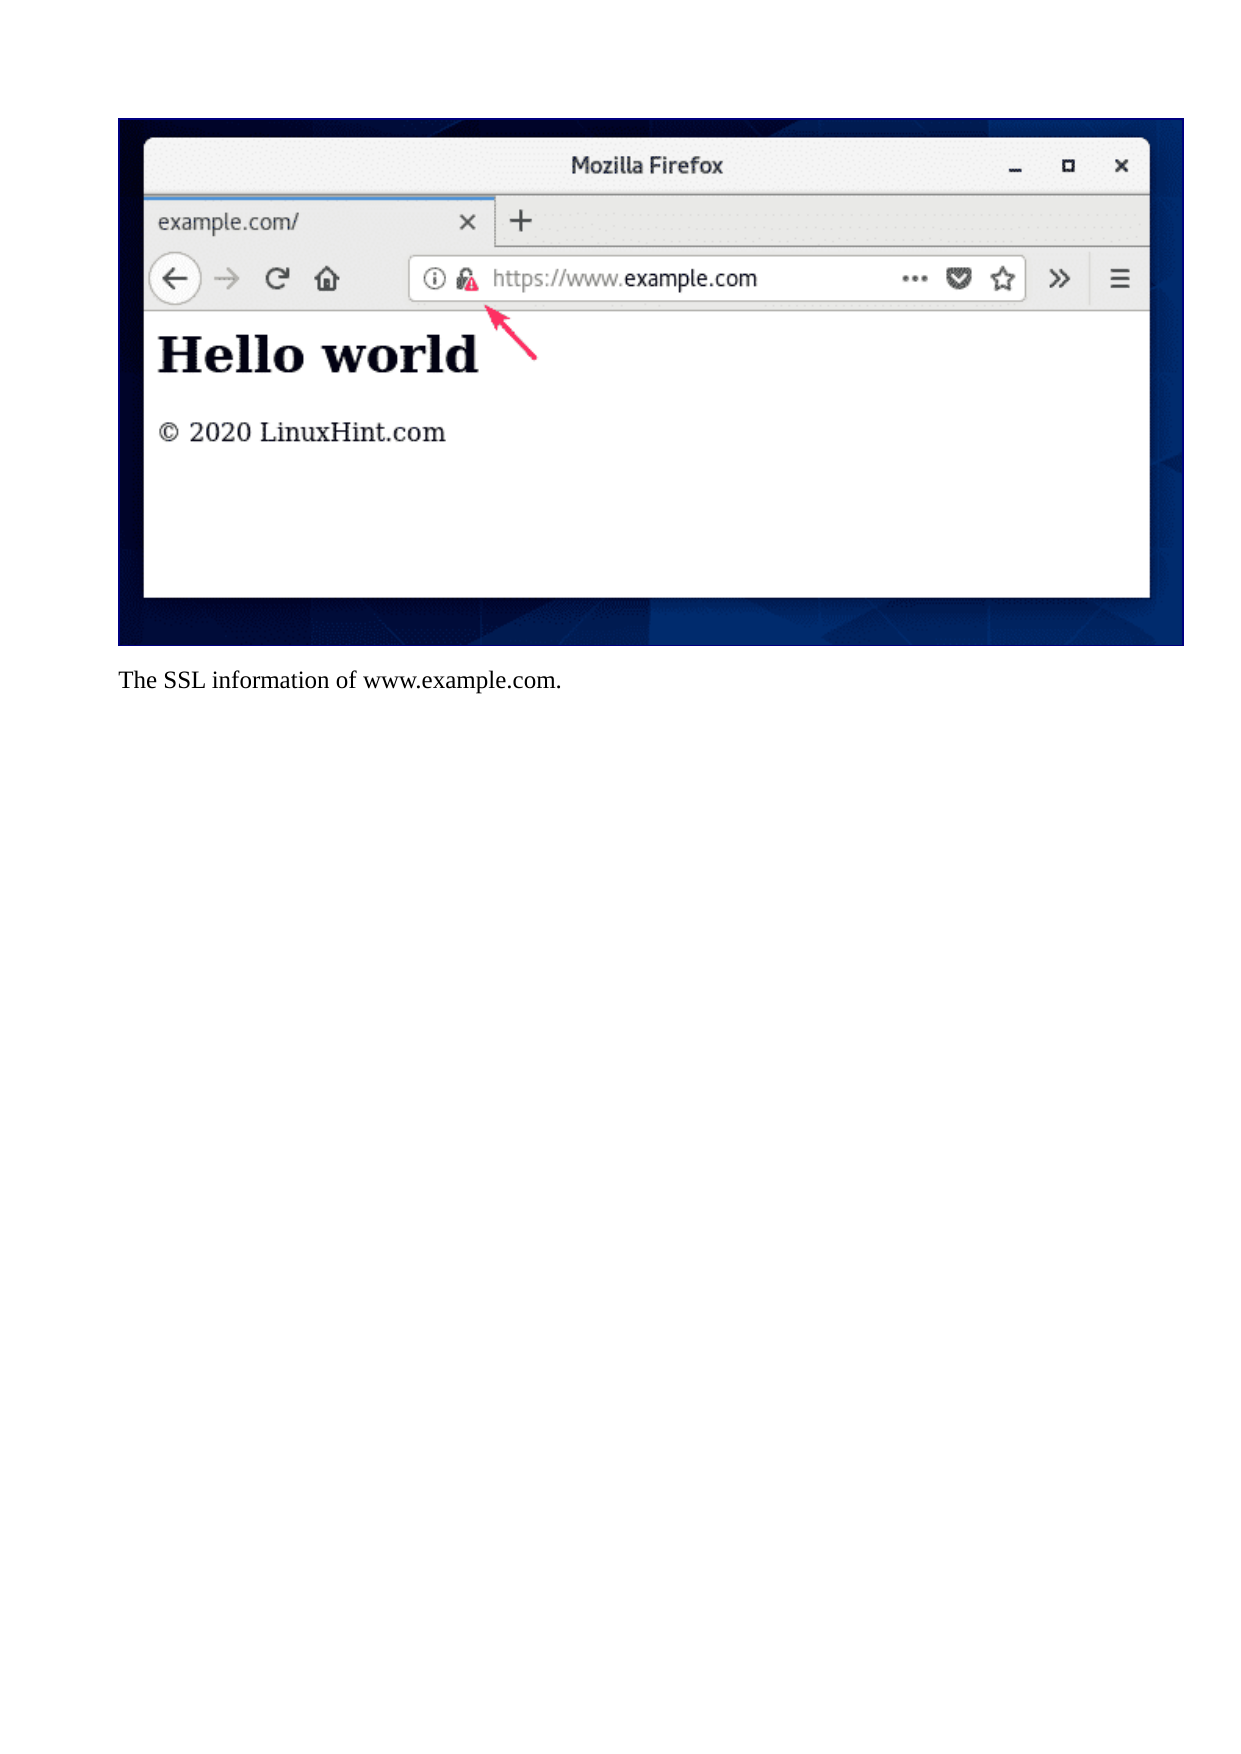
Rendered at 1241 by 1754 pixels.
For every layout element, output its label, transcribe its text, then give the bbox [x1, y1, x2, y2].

text The SSL information of www.example.com. [118, 665, 1122, 694]
picture [120, 120, 1182, 645]
